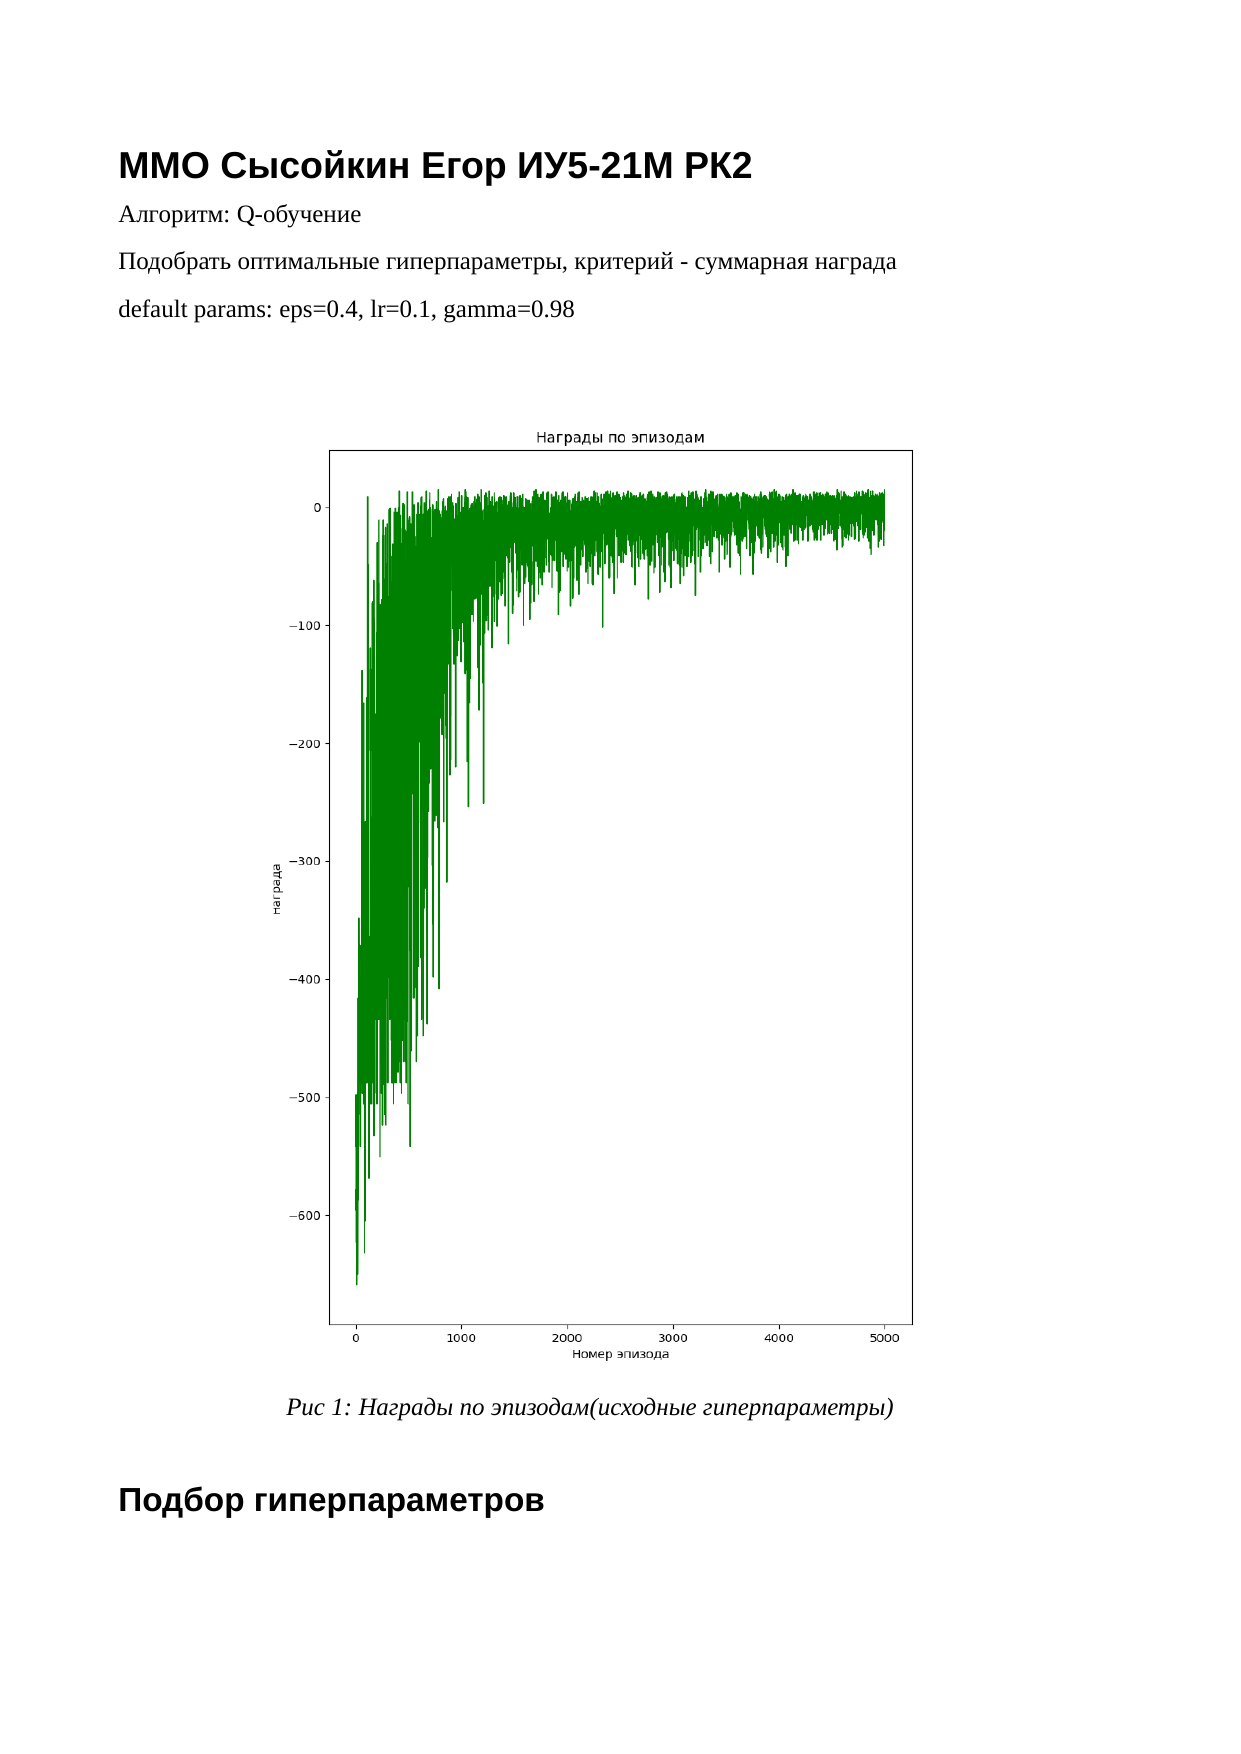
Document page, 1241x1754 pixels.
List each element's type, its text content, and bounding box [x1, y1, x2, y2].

text Рис 1: Награды по эпизодам(исходные гиперпараметры) [286, 402, 954, 1421]
subtitle ММО Сысойкин Егор ИУ5-21М РК2 [118, 143, 1122, 186]
picture [273, 370, 949, 1392]
text Алгоритм: Q-обучение [118, 199, 1122, 227]
text default params: eps=0.4, lr=0.1, gamma=0.98 [118, 294, 1122, 323]
subtitle Подбор гиперпараметров [118, 410, 1122, 1518]
text Подобрать оптимальные гиперпараметры, критерий - суммарная награда [118, 246, 1122, 275]
